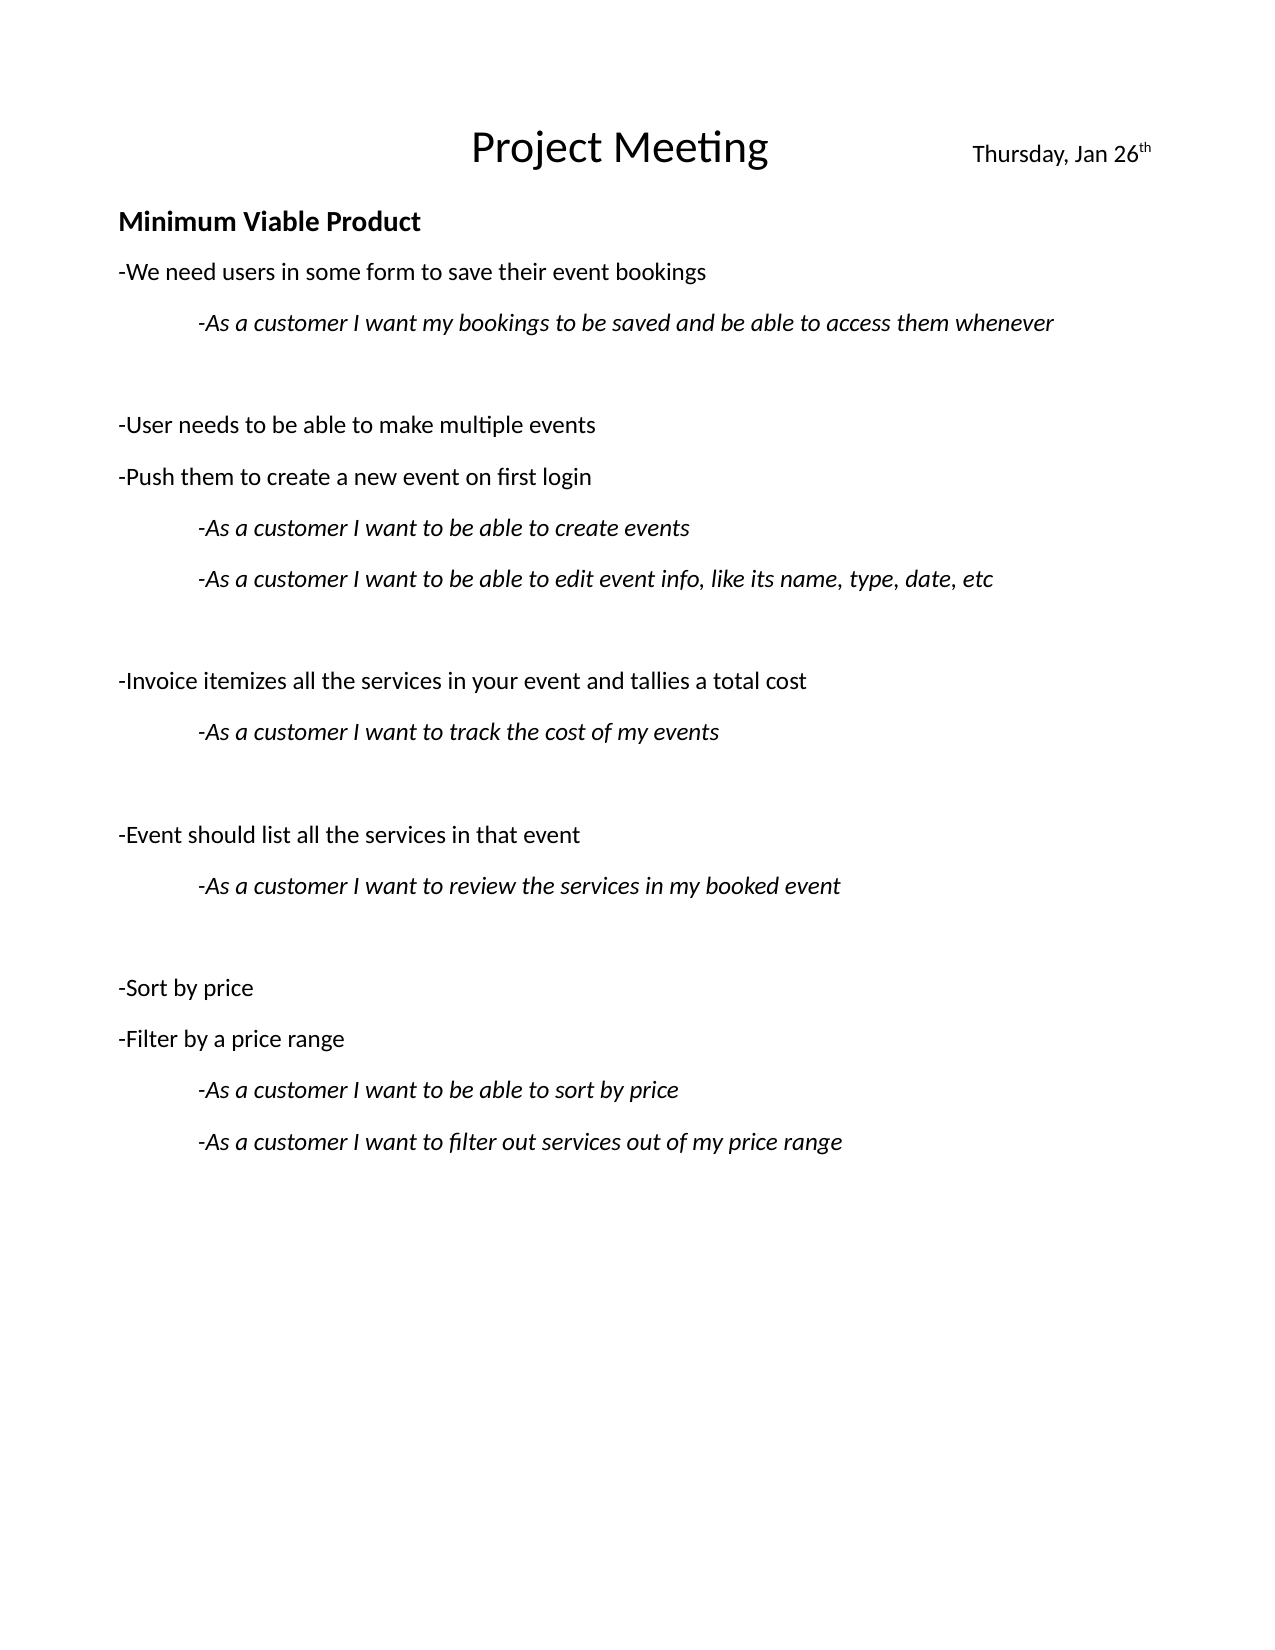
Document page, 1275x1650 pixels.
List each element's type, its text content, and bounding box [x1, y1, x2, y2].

text -As a customer I want to be able to edit event info, like its name, type, date, etc [118, 563, 1157, 593]
text -User needs to be able to make multiple events [118, 409, 1157, 440]
text Minimum Viable Product [118, 203, 1157, 239]
text -We need users in some form to save their event bookings [118, 256, 1157, 287]
text -As a customer I want to review the services in my booked event [118, 870, 1157, 900]
text -Filter by a price range [118, 1023, 1157, 1054]
text -As a customer I want to be able to create events [118, 512, 1157, 542]
text -As a customer I want to track the cost of my events [118, 716, 1157, 747]
text -As a customer I want to filter out services out of my price range [118, 1126, 1157, 1156]
text -As a customer I want to be able to sort by price [118, 1074, 1157, 1105]
text -As a customer I want my bookings to be saved and be able to access them whenever [118, 307, 1157, 338]
text -Push them to create a new event on first login [118, 461, 1157, 491]
text -Sort by price [118, 972, 1157, 1003]
text -Event should list all the services in that event [118, 819, 1157, 849]
text -Invoice itemizes all the services in your event and tallies a total cost [118, 665, 1157, 696]
